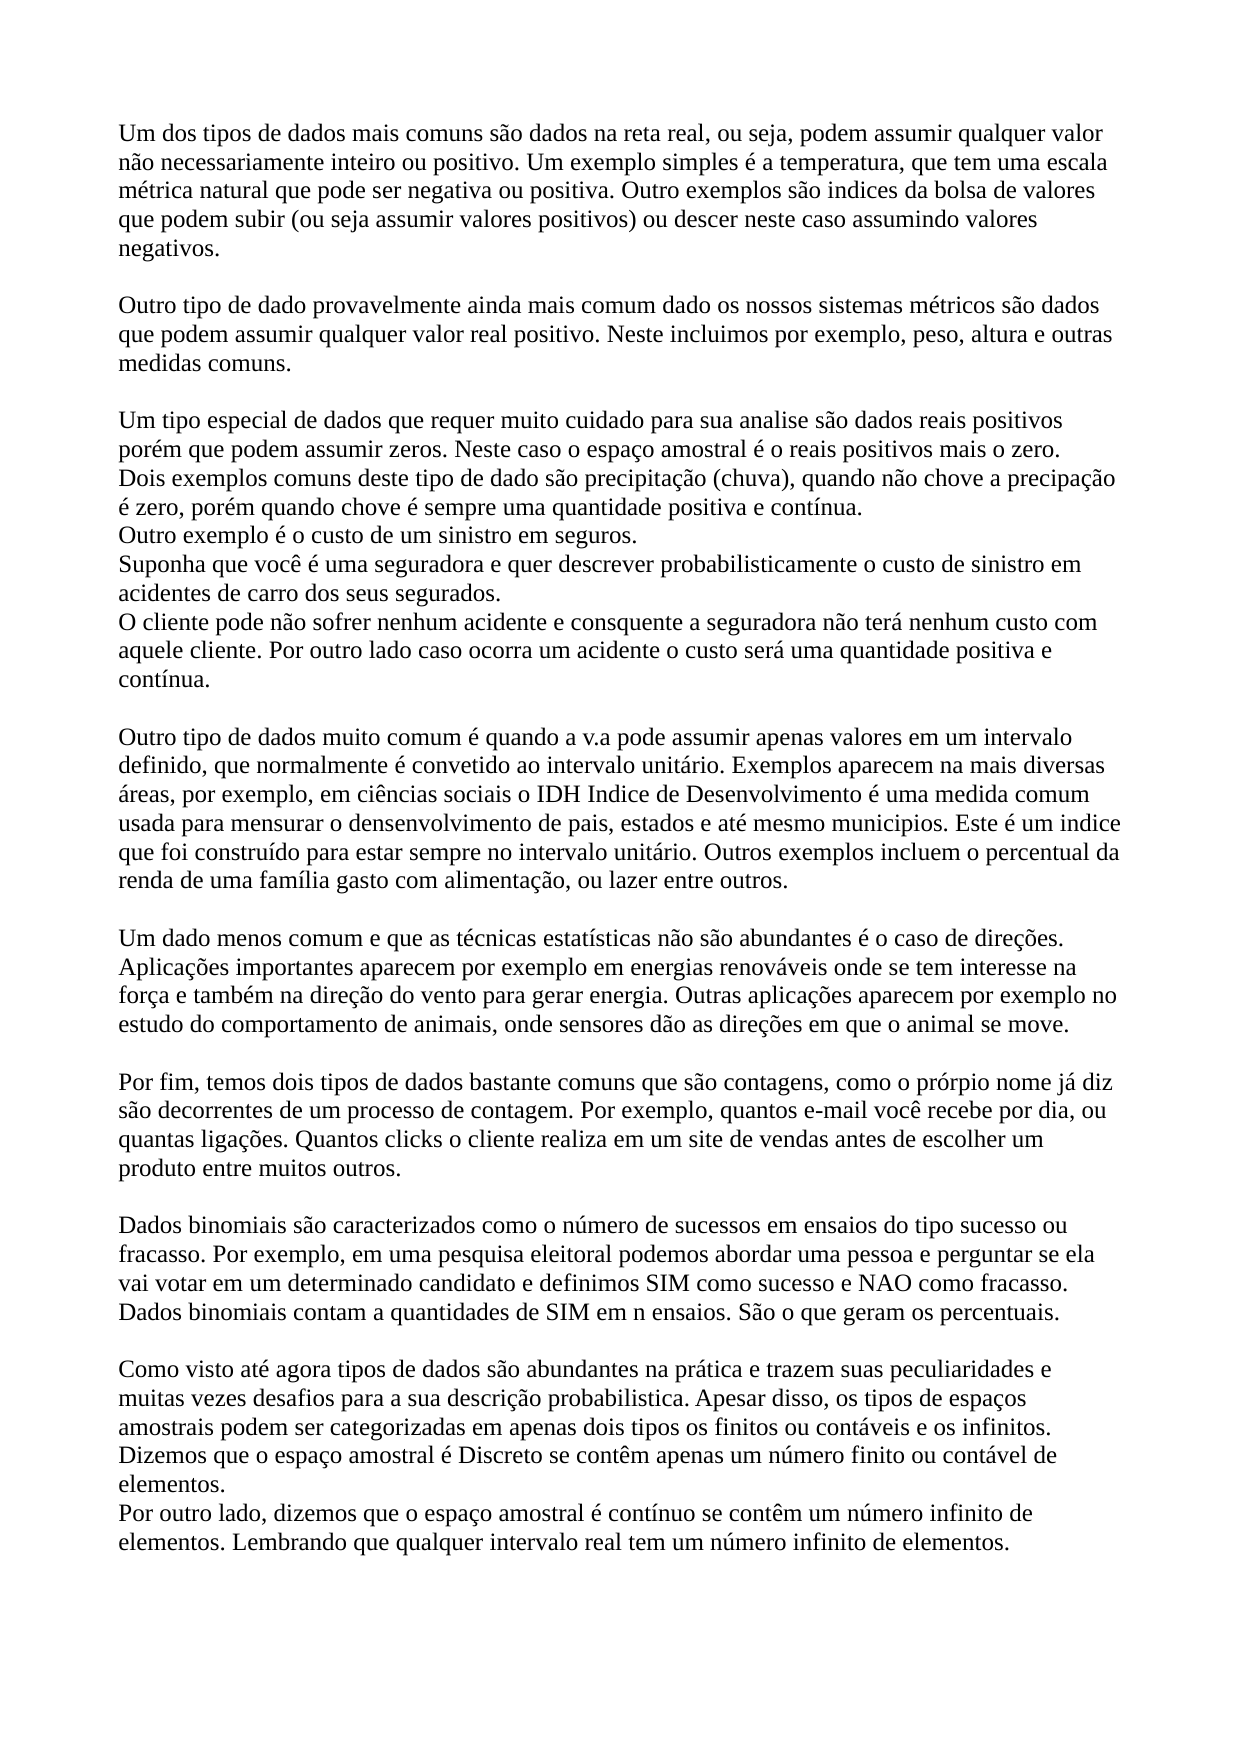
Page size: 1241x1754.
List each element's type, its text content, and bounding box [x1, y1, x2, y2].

text O cliente pode não sofrer nenhum acidente e consquente a seguradora não terá nenhum custo com aquele cliente. Por outro lado caso ocorra um acidente o custo será uma quantidade positiva e contínua. [118, 607, 1122, 693]
text Um dos tipos de dados mais comuns são dados na reta real, ou seja, podem assumir qualquer valor não necessariamente inteiro ou positivo. Um exemplo simples é a temperatura, que tem uma escala métrica natural que pode ser negativa ou positiva. Outro exemplos são indices da bolsa de valores que podem subir (ou seja assumir valores positivos) ou descer neste caso assumindo valores negativos. [118, 118, 1122, 262]
text Suponha que você é uma seguradora e quer descrever probabilisticamente o custo de sinistro em acidentes de carro dos seus segurados. [118, 549, 1122, 607]
text Um dado menos comum e que as técnicas estatísticas não são abundantes é o caso de direções. [118, 923, 1122, 952]
text Dizemos que o espaço amostral é Discreto se contêm apenas um número finito ou contável de elementos. [118, 1441, 1122, 1498]
text Como visto até agora tipos de dados são abundantes na prática e trazem suas peculiaridades e muitas vezes desafios para a sua descrição probabilistica. Apesar disso, os tipos de espaços amostrais podem ser categorizadas em apenas dois tipos os finitos ou contáveis e os infinitos. [118, 1354, 1122, 1441]
text Por outro lado, dizemos que o espaço amostral é contínuo se contêm um número infinito de elementos. Lembrando que qualquer intervalo real tem um número infinito de elementos. [118, 1498, 1122, 1556]
text Outro tipo de dados muito comum é quando a v.a pode assumir apenas valores em um intervalo definido, que normalmente é convetido ao intervalo unitário. Exemplos aparecem na mais diversas áreas, por exemplo, em ciências sociais o IDH Indice de Desenvolvimento é uma medida comum usada para mensurar o densenvolvimento de pais, estados e até mesmo municipios. Este é um indice que foi construído para estar sempre no intervalo unitário. Outros exemplos incluem o percentual da renda de uma família gasto com alimentação, ou lazer entre outros. [118, 722, 1122, 894]
text Por fim, temos dois tipos de dados bastante comuns que são contagens, como o prórpio nome já diz são decorrentes de um processo de contagem. Por exemplo, quantos e-mail você recebe por dia, ou quantas ligações. Quantos clicks o cliente realiza em um site de vendas antes de escolher um produto entre muitos outros. [118, 1067, 1122, 1182]
text Dados binomiais são caracterizados como o número de sucessos em ensaios do tipo sucesso ou fracasso. Por exemplo, em uma pesquisa eleitoral podemos abordar uma pessoa e perguntar se ela vai votar em um determinado candidato e definimos SIM como sucesso e NAO como fracasso. Dados binomiais contam a quantidades de SIM em n ensaios. São o que geram os percentuais. [118, 1211, 1122, 1326]
text Outro tipo de dado provavelmente ainda mais comum dado os nossos sistemas métricos são dados que podem assumir qualquer valor real positivo. Neste incluimos por exemplo, peso, altura e outras medidas comuns. [118, 291, 1122, 377]
text Aplicações importantes aparecem por exemplo em energias renováveis onde se tem interesse na força e também na direção do vento para gerar energia. Outras aplicações aparecem por exemplo no estudo do comportamento de animais, onde sensores dão as direções em que o animal se move. [118, 952, 1122, 1038]
text Um tipo especial de dados que requer muito cuidado para sua analise são dados reais positivos porém que podem assumir zeros. Neste caso o espaço amostral é o reais positivos mais o zero. [118, 406, 1122, 463]
text Dois exemplos comuns deste tipo de dado são precipitação (chuva), quando não chove a precipação é zero, porém quando chove é sempre uma quantidade positiva e contínua. [118, 463, 1122, 521]
text Outro exemplo é o custo de um sinistro em seguros. [118, 521, 1122, 549]
